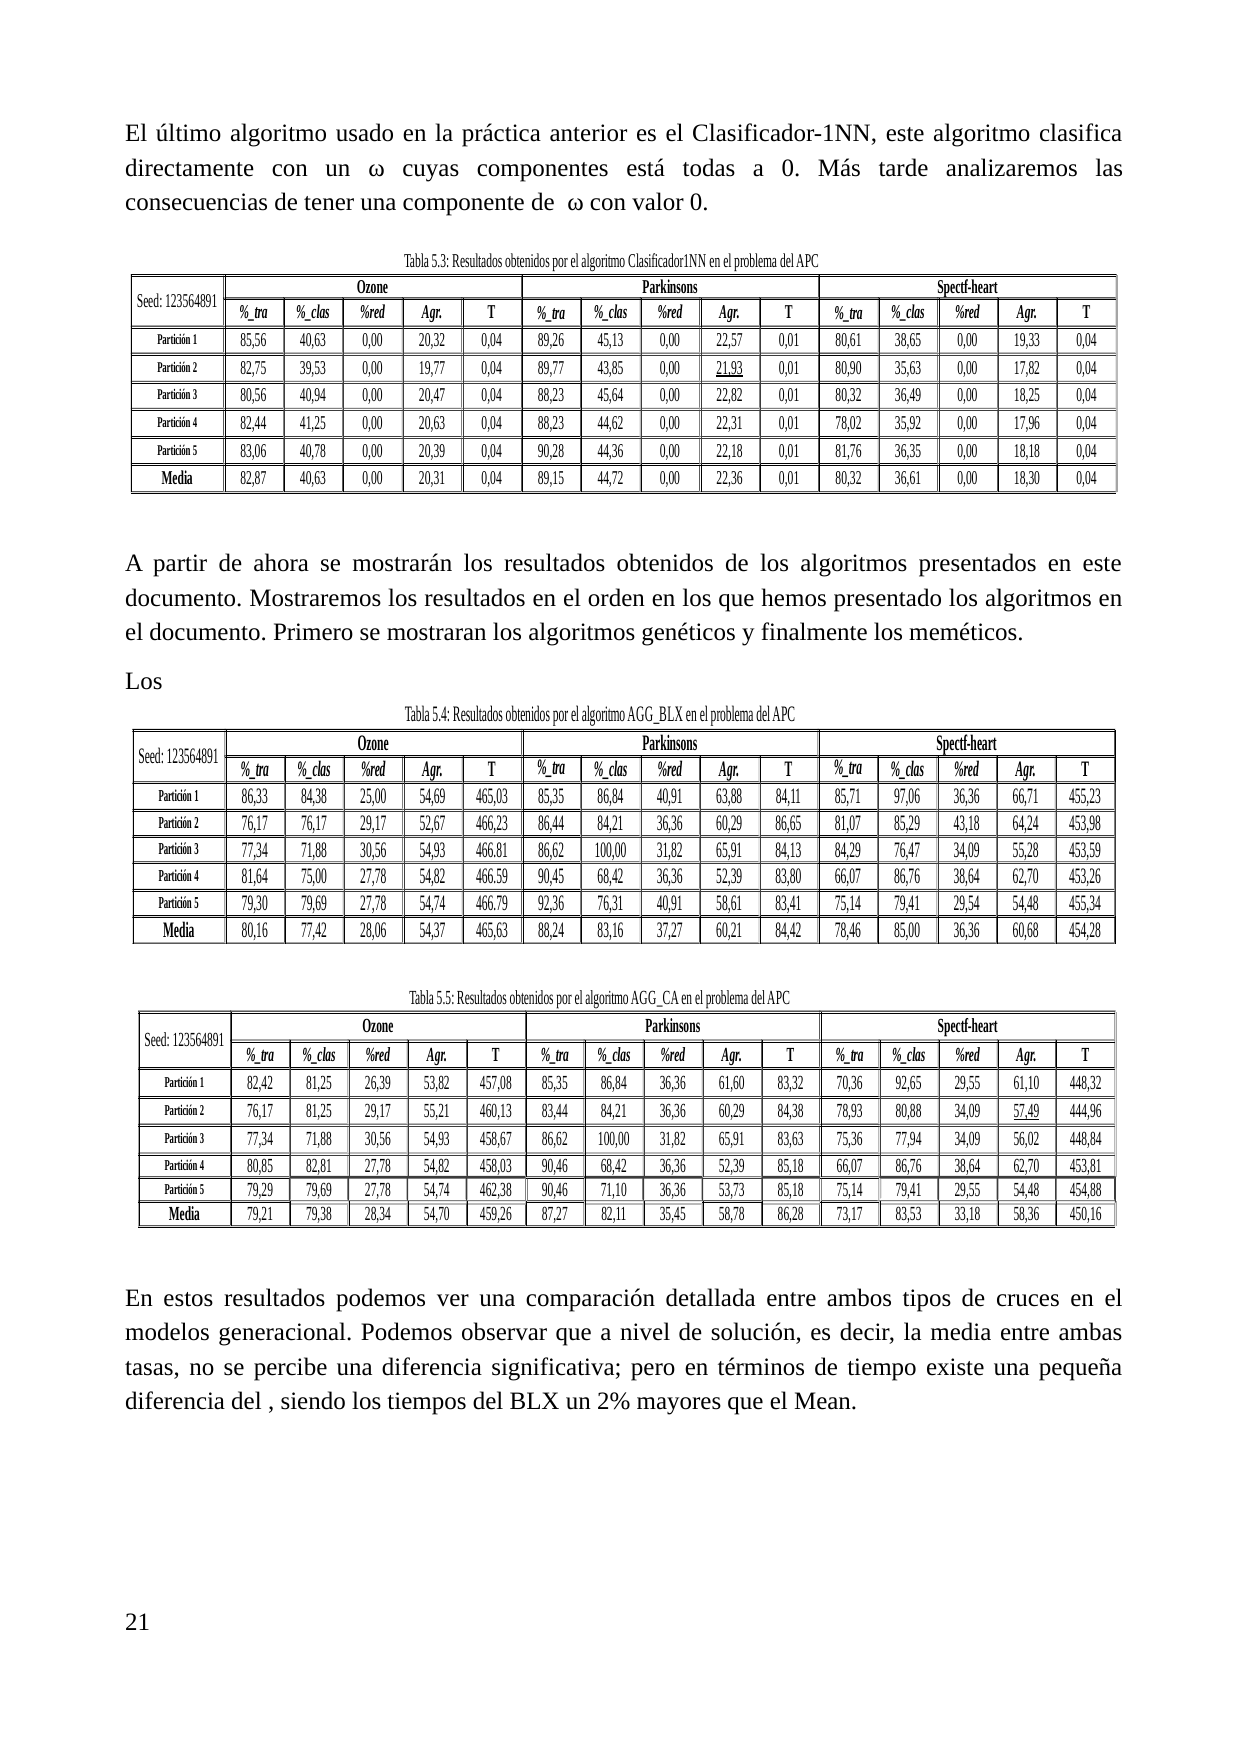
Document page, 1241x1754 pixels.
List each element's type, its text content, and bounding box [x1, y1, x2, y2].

text En estos resultados podemos ver una comparación detallada entre ambos tipos de cruces en el modelos generacional. Podemos observar que a nivel de solución, es decir, la media entre ambas tasas, no se percibe una diferencia significativa; pero en términos de tiempo existe una pequeña diferencia del , siendo los tiempos del BLX un 2% mayores que el Mean. [125, 1283, 1123, 1415]
text El último algoritmo usado en la práctica anterior es el Clasificador-1NN, este algoritmo clasifica directamente con un ω cuyas componentes está todas a 0. Más tarde analizaremos las consecuencias de tener una componente de ω con valor 0. [125, 118, 1123, 216]
text A partir de ahora se mostrarán los resultados obtenidos de los algoritmos presentados en este documento. Mostraremos los resultados en el orden en los que hemos presentado los algoritmos en el documento. Primero se mostraran los algoritmos genéticos y finalmente los meméticos. [125, 548, 1123, 646]
text Los [125, 666, 1123, 695]
